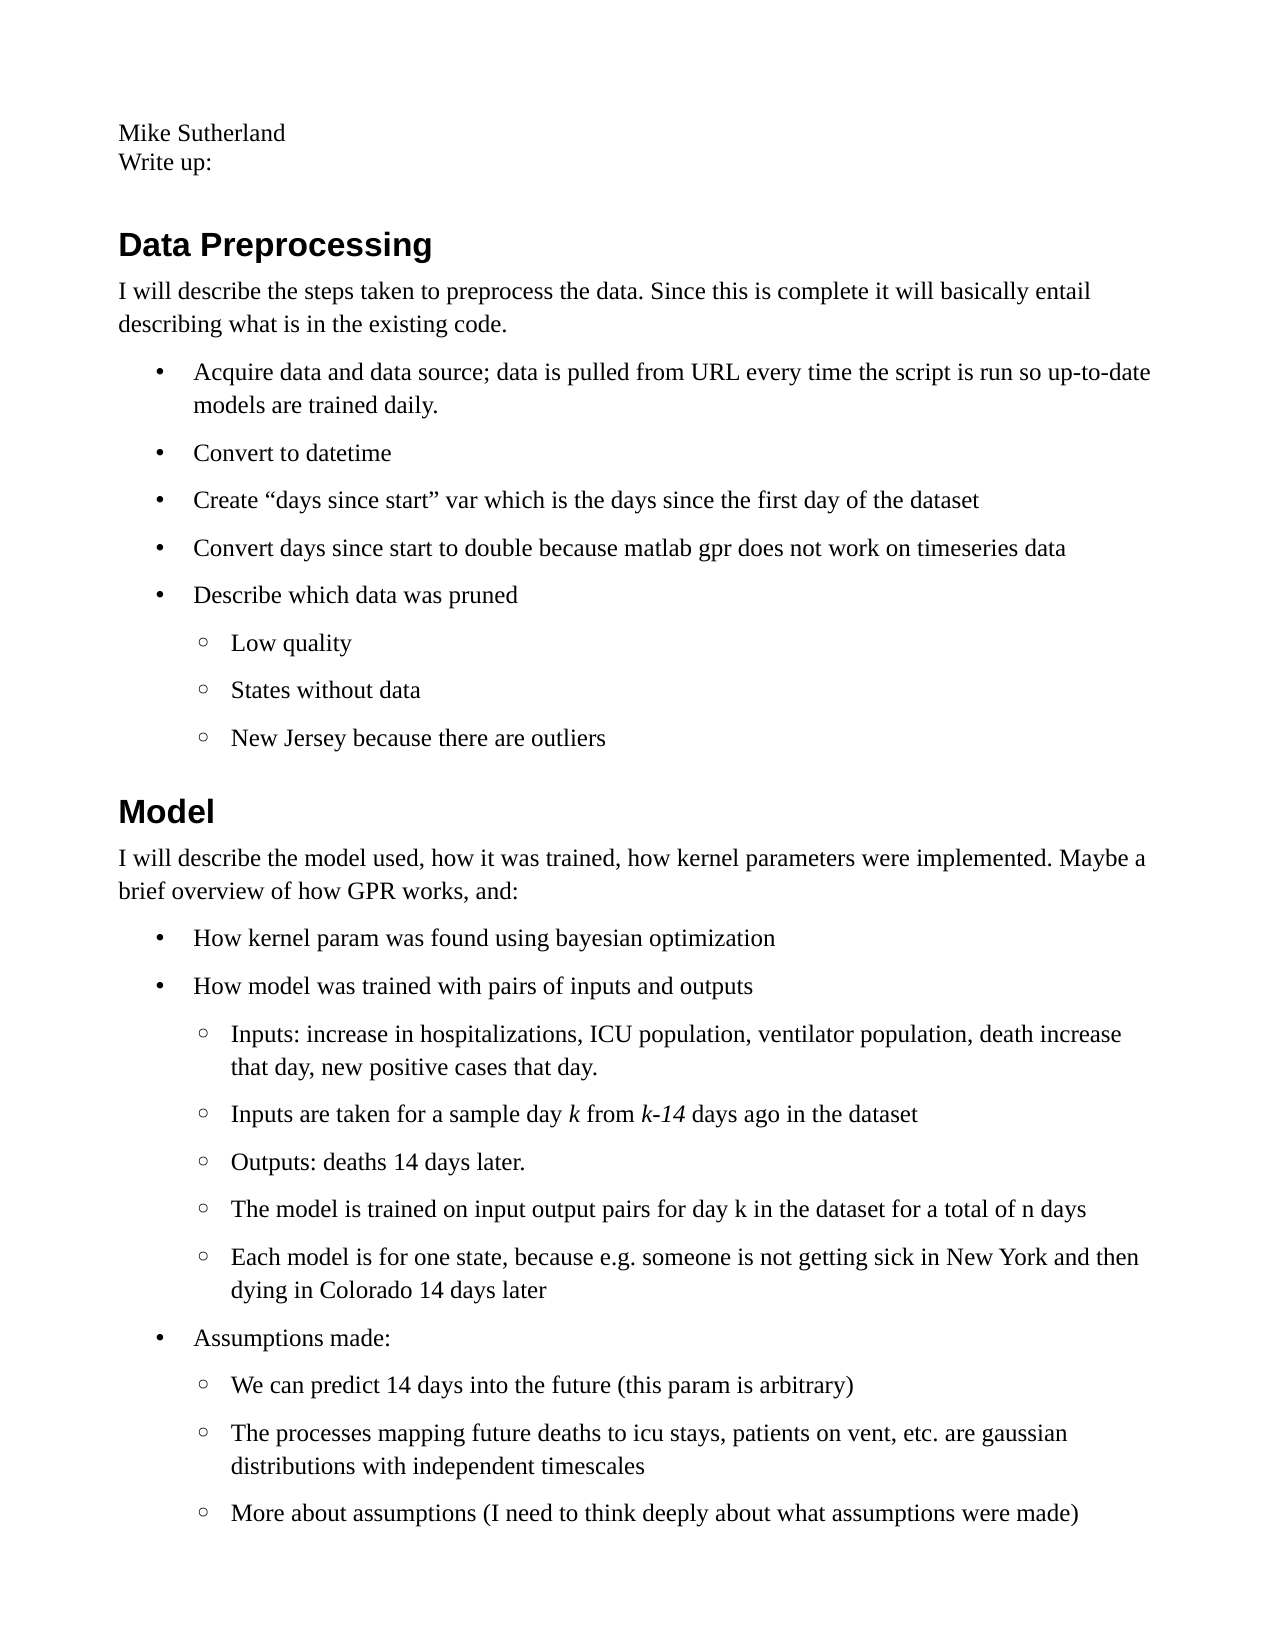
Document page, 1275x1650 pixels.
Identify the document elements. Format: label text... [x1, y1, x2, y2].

subtitle Data Preprocessing [118, 225, 1157, 264]
list Describe which data was pruned [156, 580, 1157, 609]
subtitle Model [118, 792, 1157, 830]
list Convert days since start to double because matlab gpr does not work on timeseries data [156, 533, 1157, 562]
list Low quality [193, 628, 1157, 657]
list Create “days since start” var which is the days since the first day of the dataset [156, 485, 1157, 514]
list We can predict 14 days into the future (this param is arbitrary) [193, 1370, 1157, 1399]
list The processes mapping future deaths to icu stays, patients on vent, etc. are gaussian distributions with independent timescales [193, 1418, 1157, 1480]
list How kernel param was found using bayesian optimization [156, 923, 1157, 952]
text Write up: [118, 147, 1157, 176]
list Outputs: deaths 14 days later. [193, 1147, 1157, 1176]
list Assumptions made: [156, 1323, 1157, 1351]
list Convert to datetime [156, 438, 1157, 466]
list Acquire data and data source; data is pulled from URL every time the script is run so up-to-date models are trained daily. [156, 357, 1157, 419]
text I will describe the model used, how it was trained, how kernel parameters were implemented. Maybe a brief overview of how GPR works, and: [118, 843, 1157, 904]
list States without data [193, 676, 1157, 704]
list Inputs are taken for a sample day k from k-14 days ago in the dataset [193, 1099, 1157, 1128]
text Mike Sutherland [118, 118, 1157, 147]
list The model is trained on input output pairs for day k in the dataset for a total of n days [193, 1194, 1157, 1223]
list How model was trained with pairs of inputs and outputs [156, 971, 1157, 1000]
list More about assumptions (I need to think deeply about what assumptions were made) [193, 1498, 1157, 1527]
text I will describe the steps taken to preprocess the data. Since this is complete it will basically entail describing what is in the existing code. [118, 276, 1157, 338]
list Each model is for one state, because e.g. someone is not getting sick in New York and then dying in Colorado 14 days later [193, 1242, 1157, 1304]
list New Jersey because there are outliers [193, 723, 1157, 752]
list Inputs: increase in hospitalizations, ICU population, ventilator population, death increase that day, new positive cases that day. [193, 1019, 1157, 1080]
